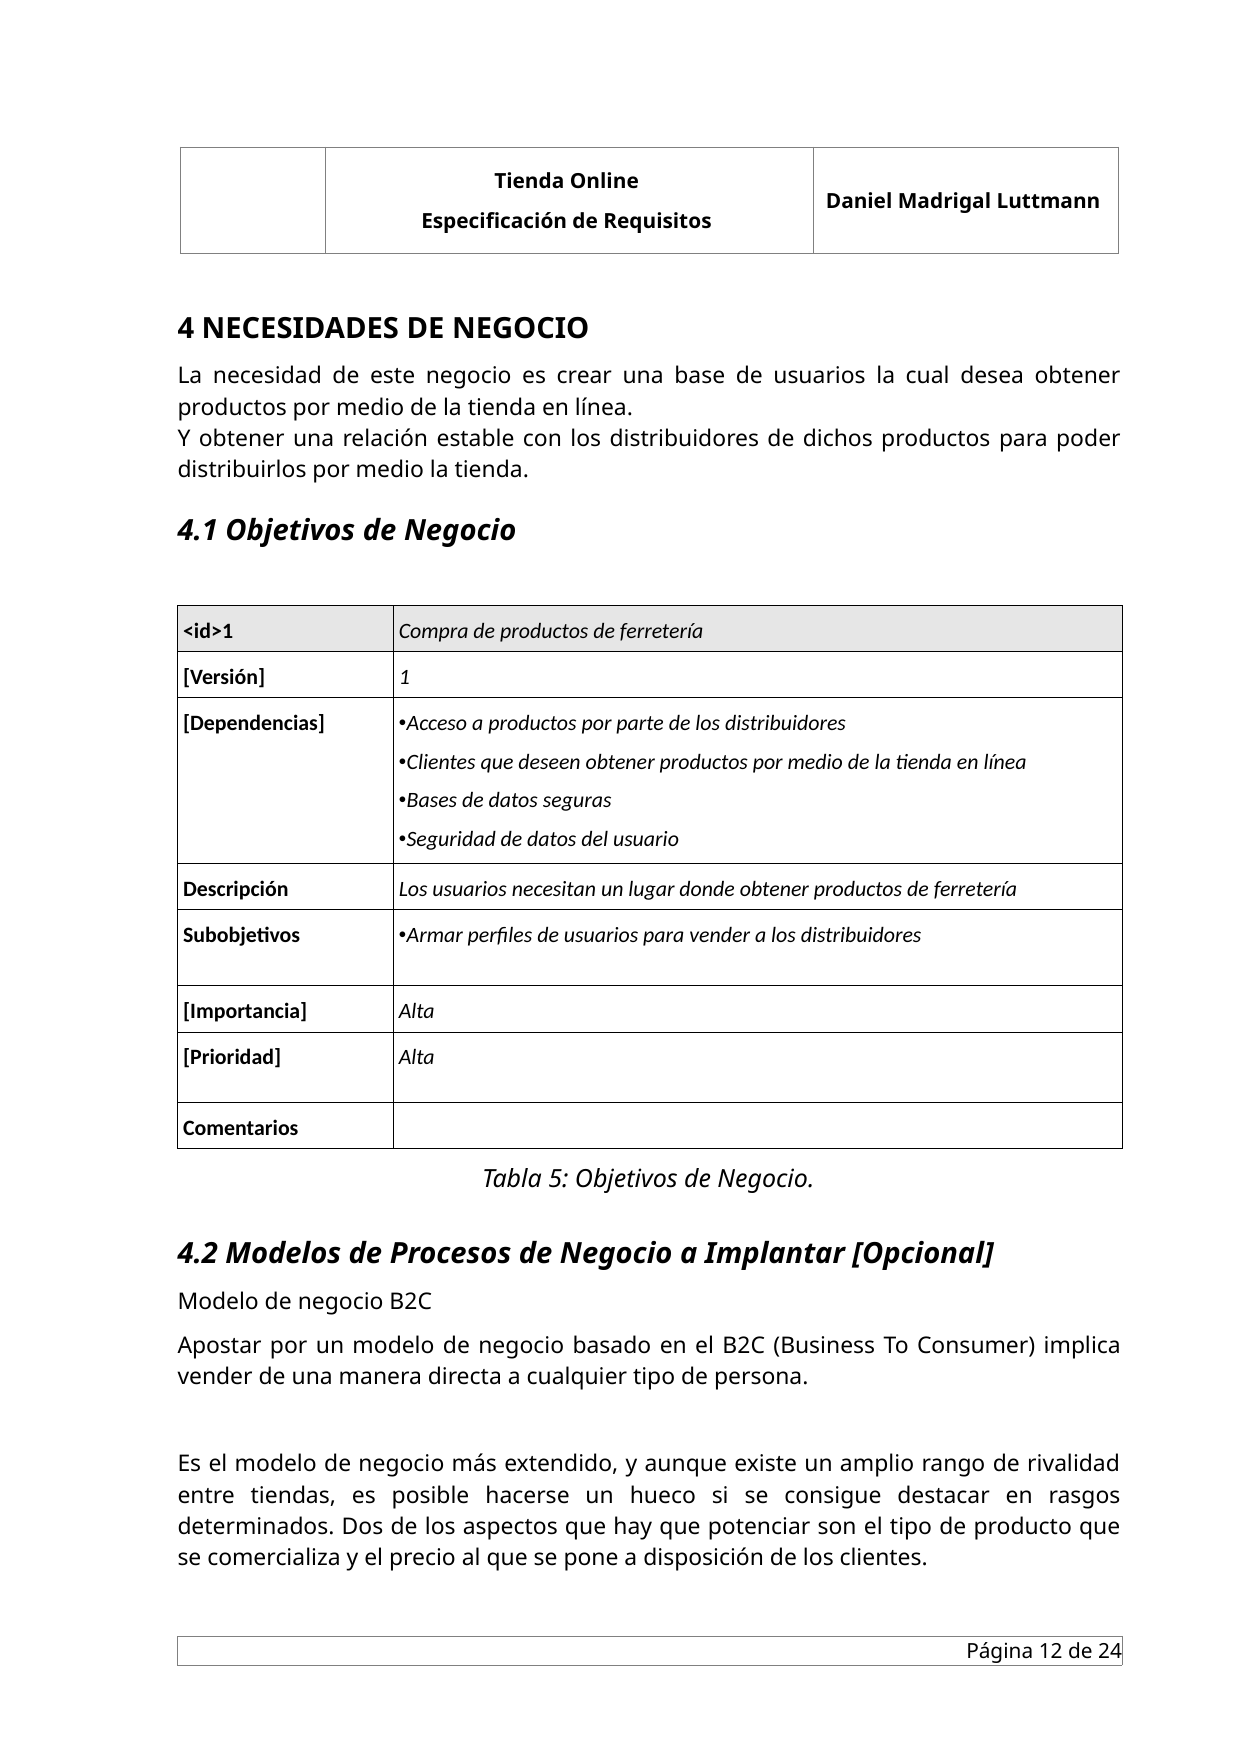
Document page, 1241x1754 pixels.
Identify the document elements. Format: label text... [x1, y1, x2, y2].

subtitle NECESIDADES DE NEGOCIO [177, 307, 1122, 347]
table_cell Subobjetivos [178, 910, 393, 985]
table_cell [Versión] [178, 652, 393, 697]
table_header Compra de productos de ferretería [394, 606, 1122, 651]
table_cell [Prioridad] [178, 1033, 393, 1102]
table_cell Alta [394, 986, 1122, 1031]
text Y obtener una relación estable con los distribuidores de dichos productos para poder distribuirlos por medio la tienda. [177, 422, 1122, 484]
table_cell [Importancia] [178, 986, 393, 1031]
table_cell Alta [394, 1033, 1122, 1102]
table_cell [394, 1103, 1122, 1148]
table_header <id>1 [178, 606, 393, 651]
text Modelo de negocio B2C [177, 1285, 1122, 1316]
table_cell Los usuarios necesitan un lugar donde obtener productos de ferretería [394, 864, 1122, 908]
text Apostar por un modelo de negocio basado en el B2C (Business To Consumer) implica vender de una manera directa a cualquier tipo de persona. [177, 1328, 1122, 1391]
table_cell Armar perfiles de usuarios para vender a los distribuidores [394, 910, 1122, 985]
table_cell 1 [394, 652, 1122, 697]
subtitle Modelos de Procesos de Negocio a Implantar [Opcional] [177, 1233, 1122, 1272]
subtitle Objetivos de Negocio [177, 509, 1122, 549]
text Es el modelo de negocio más extendido, y aunque existe un amplio rango de rivalidad entre tiendas, es posible hacerse un hueco si se consigue destacar en rasgos determinados. Dos de los aspectos que hay que potenciar son el tipo de producto que se comercializa y el precio al que se pone a disposición de los clientes. [177, 1447, 1122, 1572]
text La necesidad de este negocio es crear una base de usuarios la cual desea obtener productos por medio de la tienda en línea. [177, 359, 1122, 422]
text Tabla 5: Objetivos de Negocio. [177, 1161, 1122, 1195]
table_cell [Dependencias] [178, 698, 393, 862]
table_cell Comentarios [178, 1103, 393, 1148]
table_cell Descripción [178, 864, 393, 908]
table_cell Acceso a productos por parte de los distribuidores Clientes que deseen obtener productos por medio de la tienda en línea Bases de datos seguras Seguridad de datos del usuario [394, 698, 1122, 862]
